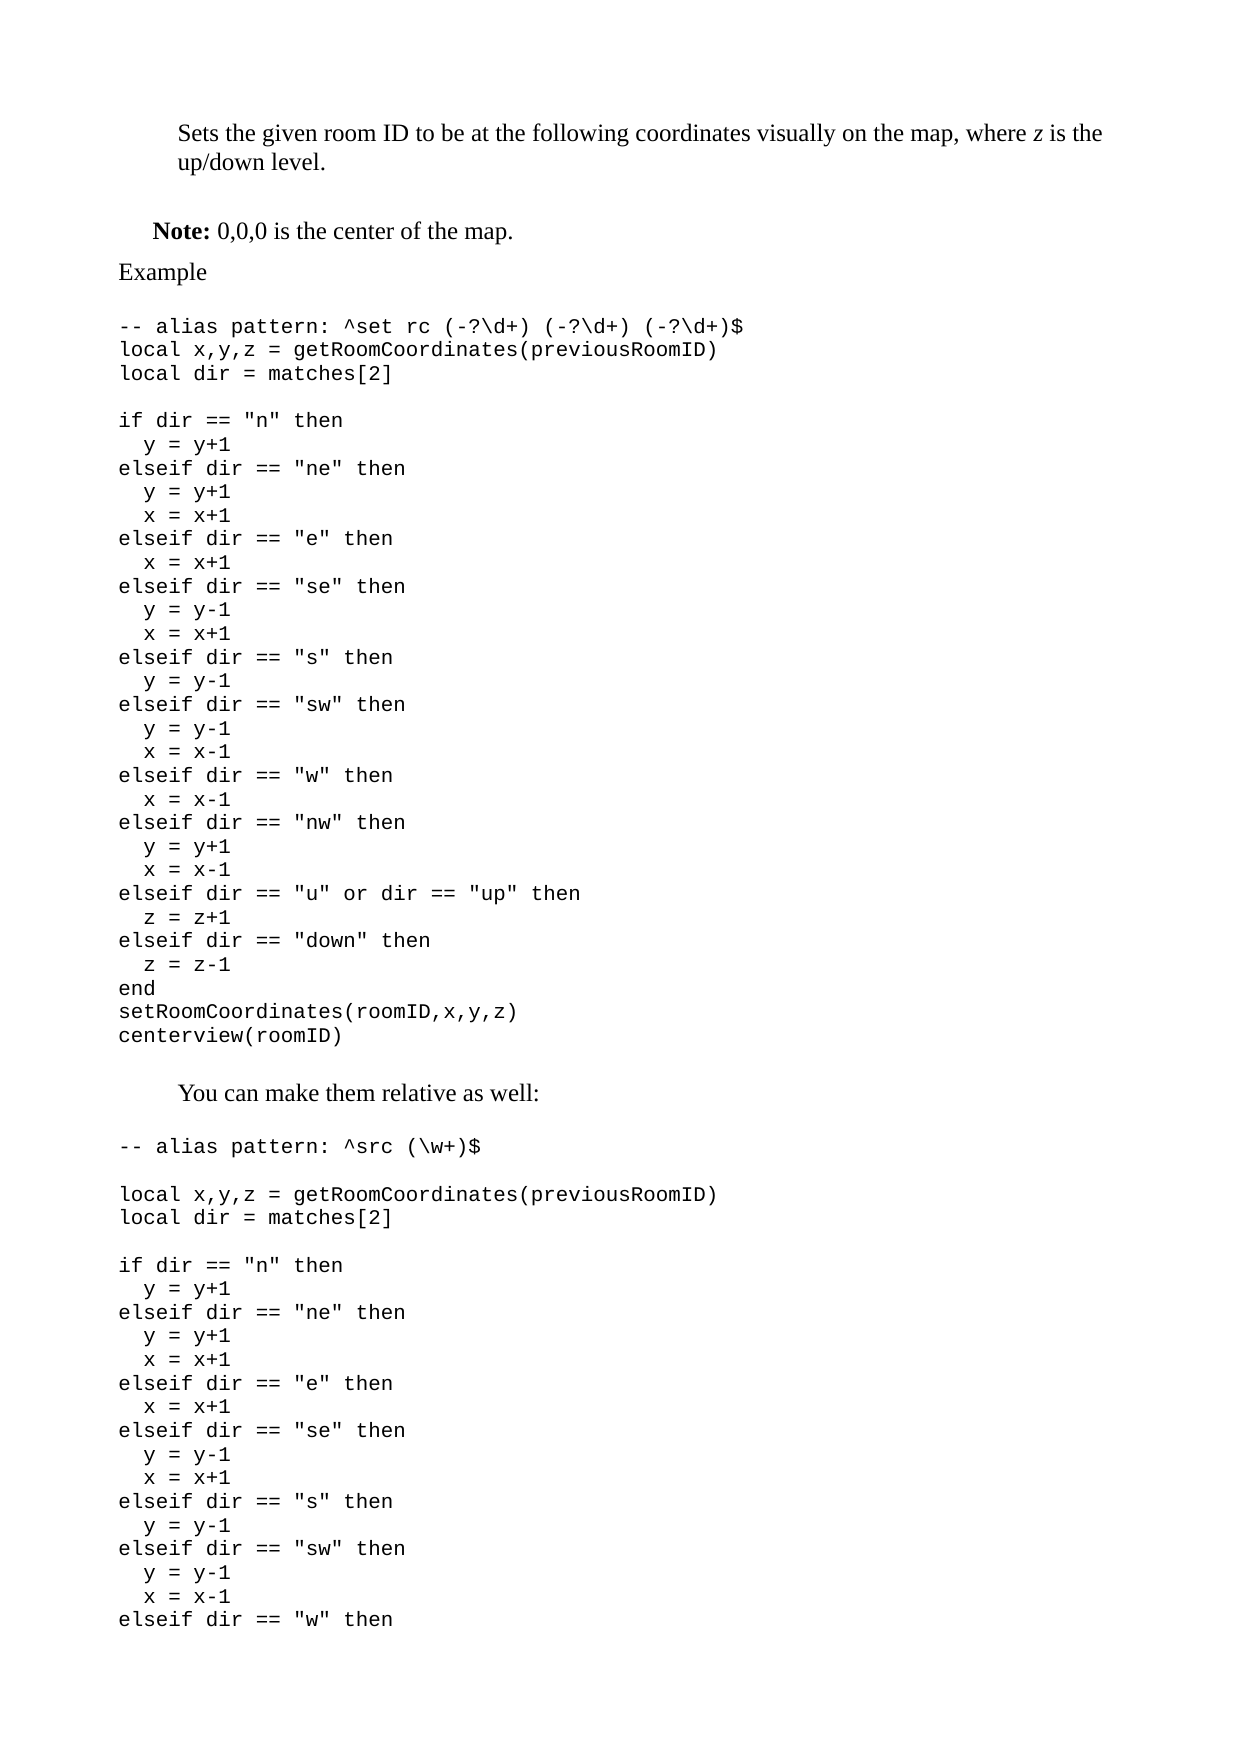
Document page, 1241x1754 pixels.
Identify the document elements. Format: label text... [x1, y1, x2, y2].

text x = x+1 [118, 552, 1122, 576]
text elseif dir == "e" then [118, 528, 1122, 552]
text y = y+1 [118, 434, 1122, 457]
text elseif dir == "sw" then [118, 1538, 1122, 1562]
text y = y+1 [118, 481, 1122, 505]
subtitle Example [118, 257, 1122, 286]
text x = x-1 [118, 859, 1122, 883]
text elseif dir == "sw" then [118, 694, 1122, 718]
text elseif dir == "s" then [118, 1491, 1122, 1515]
text elseif dir == "down" then [118, 930, 1122, 954]
text x = x-1 [118, 1586, 1122, 1609]
text setRoomCoordinates(roomID,x,y,z) [118, 1001, 1122, 1025]
text local x,y,z = getRoomCoordinates(previousRoomID) [118, 1184, 1122, 1207]
text -- alias pattern: ^set rc (-?\d+) (-?\d+) (-?\d+)$ [118, 316, 1122, 339]
text x = x+1 [118, 1349, 1122, 1373]
text x = x-1 [118, 741, 1122, 765]
text z = z-1 [118, 954, 1122, 978]
text z = z+1 [118, 907, 1122, 930]
text end [118, 978, 1122, 1001]
text y = y-1 [118, 599, 1122, 623]
text x = x-1 [118, 788, 1122, 812]
text x = x+1 [118, 1467, 1122, 1491]
text if dir == "n" then [118, 1254, 1122, 1278]
text elseif dir == "s" then [118, 647, 1122, 670]
text y = y-1 [118, 670, 1122, 694]
text y = y-1 [118, 1562, 1122, 1586]
text y = y-1 [118, 1444, 1122, 1467]
text y = y+1 [118, 1278, 1122, 1302]
list Sets the given room ID to be at the following coordinates visually on the map, where z is the up/down level. [177, 118, 1122, 176]
text y = y-1 [118, 1515, 1122, 1538]
text elseif dir == "se" then [118, 576, 1122, 599]
text Note: 0,0,0 is the center of the map. [118, 205, 1122, 245]
text x = x+1 [118, 623, 1122, 647]
text elseif dir == "w" then [118, 1609, 1122, 1633]
text elseif dir == "ne" then [118, 457, 1122, 481]
text elseif dir == "w" then [118, 765, 1122, 788]
text centerview(roomID) [118, 1025, 1122, 1049]
text elseif dir == "u" or dir == "up" then [118, 883, 1122, 907]
text local dir = matches[2] [118, 1207, 1122, 1231]
text elseif dir == "e" then [118, 1373, 1122, 1396]
text elseif dir == "nw" then [118, 812, 1122, 836]
text x = x+1 [118, 505, 1122, 528]
text elseif dir == "ne" then [118, 1302, 1122, 1326]
text -- alias pattern: ^src (\w+)$ [118, 1136, 1122, 1160]
text y = y-1 [118, 718, 1122, 741]
text elseif dir == "se" then [118, 1420, 1122, 1444]
list You can make them relative as well: [177, 1078, 1122, 1107]
text local x,y,z = getRoomCoordinates(previousRoomID) [118, 339, 1122, 363]
text y = y+1 [118, 836, 1122, 859]
text x = x+1 [118, 1396, 1122, 1420]
text y = y+1 [118, 1326, 1122, 1349]
text local dir = matches[2] [118, 363, 1122, 387]
text if dir == "n" then [118, 410, 1122, 434]
